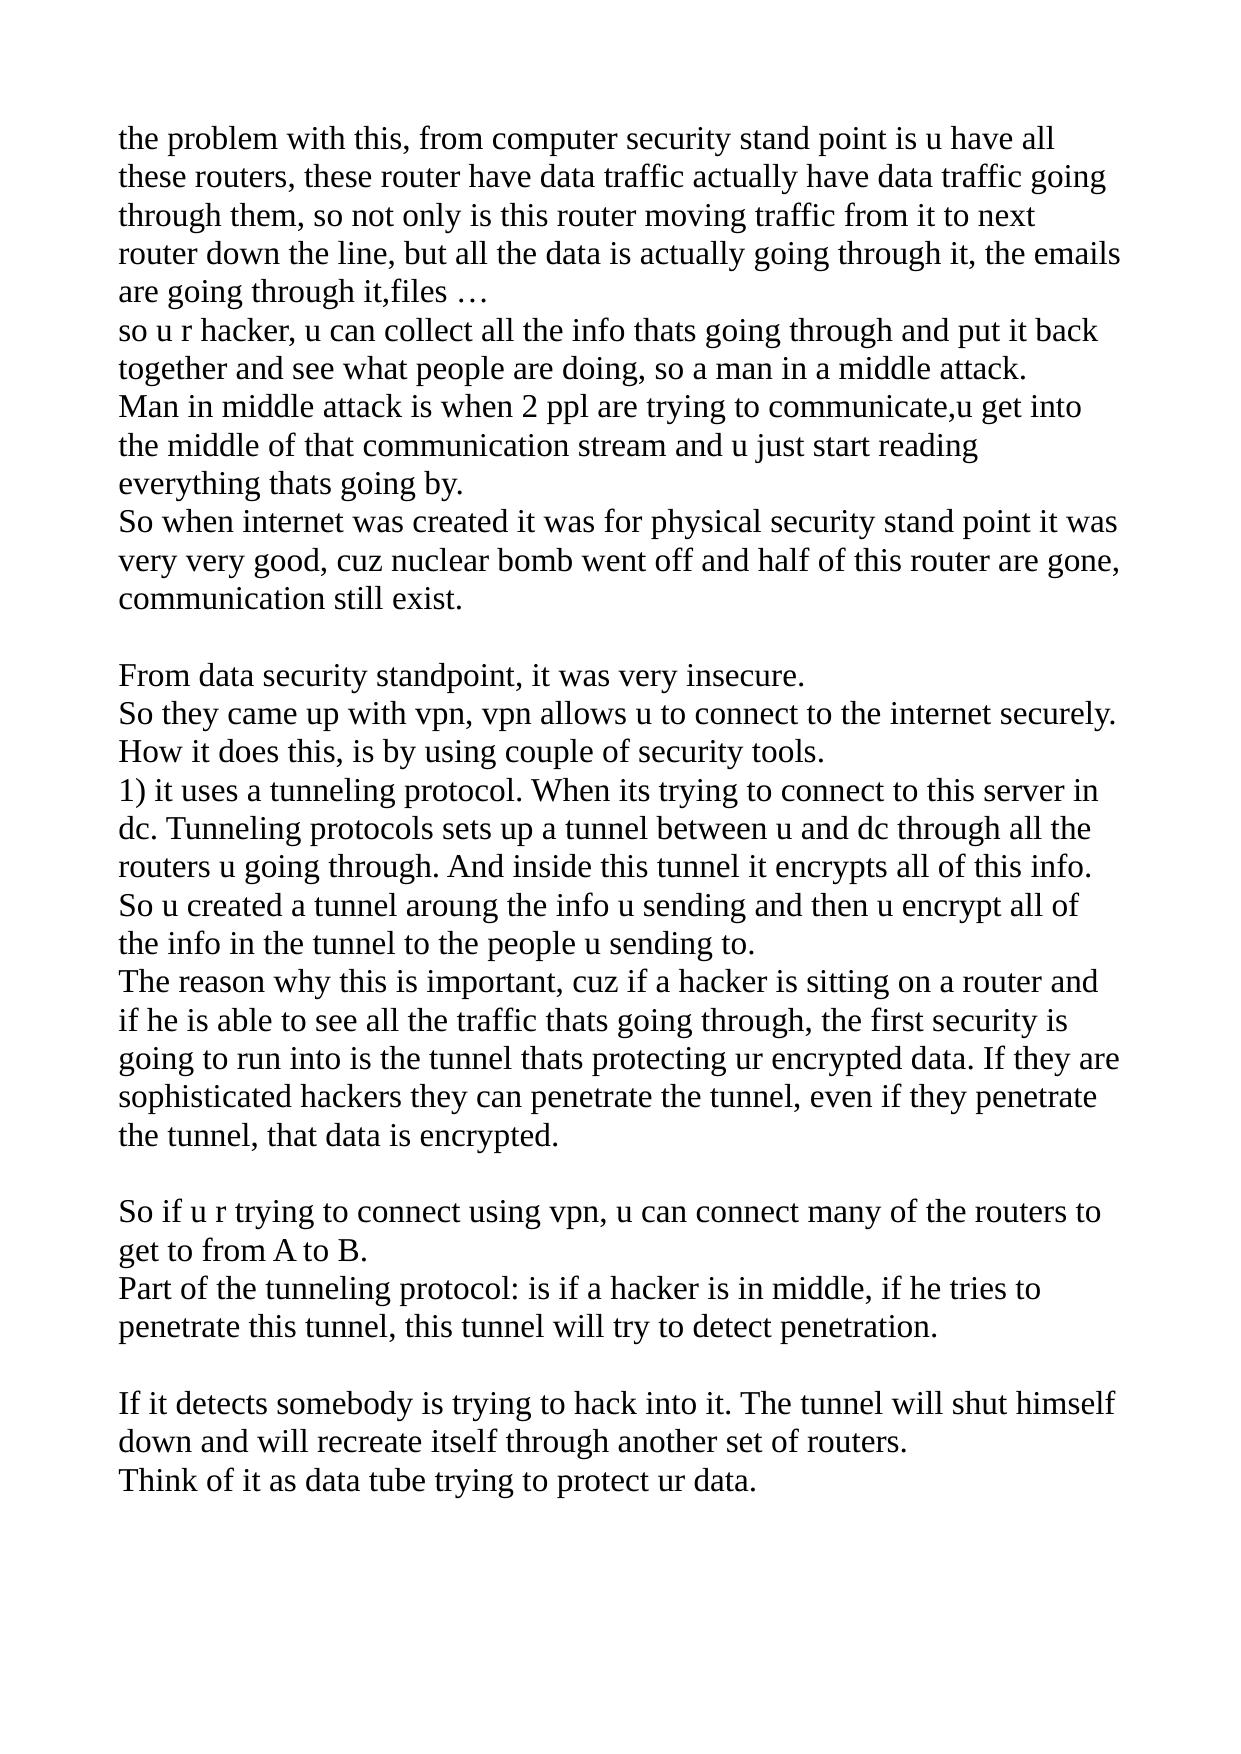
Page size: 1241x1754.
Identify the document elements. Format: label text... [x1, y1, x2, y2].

text From data security standpoint, it was very insecure. [118, 655, 1122, 693]
text The reason why this is important, cuz if a hacker is sitting on a router and if he is able to see all the traffic thats going through, the first security is going to run into is the tunnel thats protecting ur encrypted data. If they are sophisticated hackers they can penetrate the tunnel, even if they penetrate the tunnel, that data is encrypted. [118, 961, 1122, 1153]
text 1) it uses a tunneling protocol. When its trying to connect to this server in dc. Tunneling protocols sets up a tunnel between u and dc through all the routers u going through. And inside this tunnel it encrypts all of this info. So u created a tunnel aroung the info u sending and then u encrypt all of the info in the tunnel to the people u sending to. [118, 770, 1122, 961]
text Part of the tunneling protocol: is if a hacker is in middle, if he tries to penetrate this tunnel, this tunnel will try to detect penetration. [118, 1268, 1122, 1345]
text So when internet was created it was for physical security stand point it was very very good, cuz nuclear bomb went off and half of this router are gone, communication still exist. [118, 501, 1122, 616]
text So they came up with vpn, vpn allows u to connect to the internet securely. [118, 693, 1122, 731]
text If it detects somebody is trying to hack into it. The tunnel will shut himself down and will recreate itself through another set of routers. [118, 1383, 1122, 1460]
text so u r hacker, u can collect all the info thats going through and put it back together and see what people are doing, so a man in a middle attack. [118, 310, 1122, 386]
text So if u r trying to connect using vpn, u can connect many of the routers to get to from A to B. [118, 1191, 1122, 1268]
text Man in middle attack is when 2 ppl are trying to communicate,u get into the middle of that communication stream and u just start reading everything thats going by. [118, 386, 1122, 501]
text How it does this, is by using couple of security tools. [118, 731, 1122, 770]
text Think of it as data tube trying to protect ur data. [118, 1460, 1122, 1498]
text the problem with this, from computer security stand point is u have all these routers, these router have data traffic actually have data traffic going through them, so not only is this router moving traffic from it to next router down the line, but all the data is actually going through it, the emails are going through it,files … [118, 118, 1122, 310]
